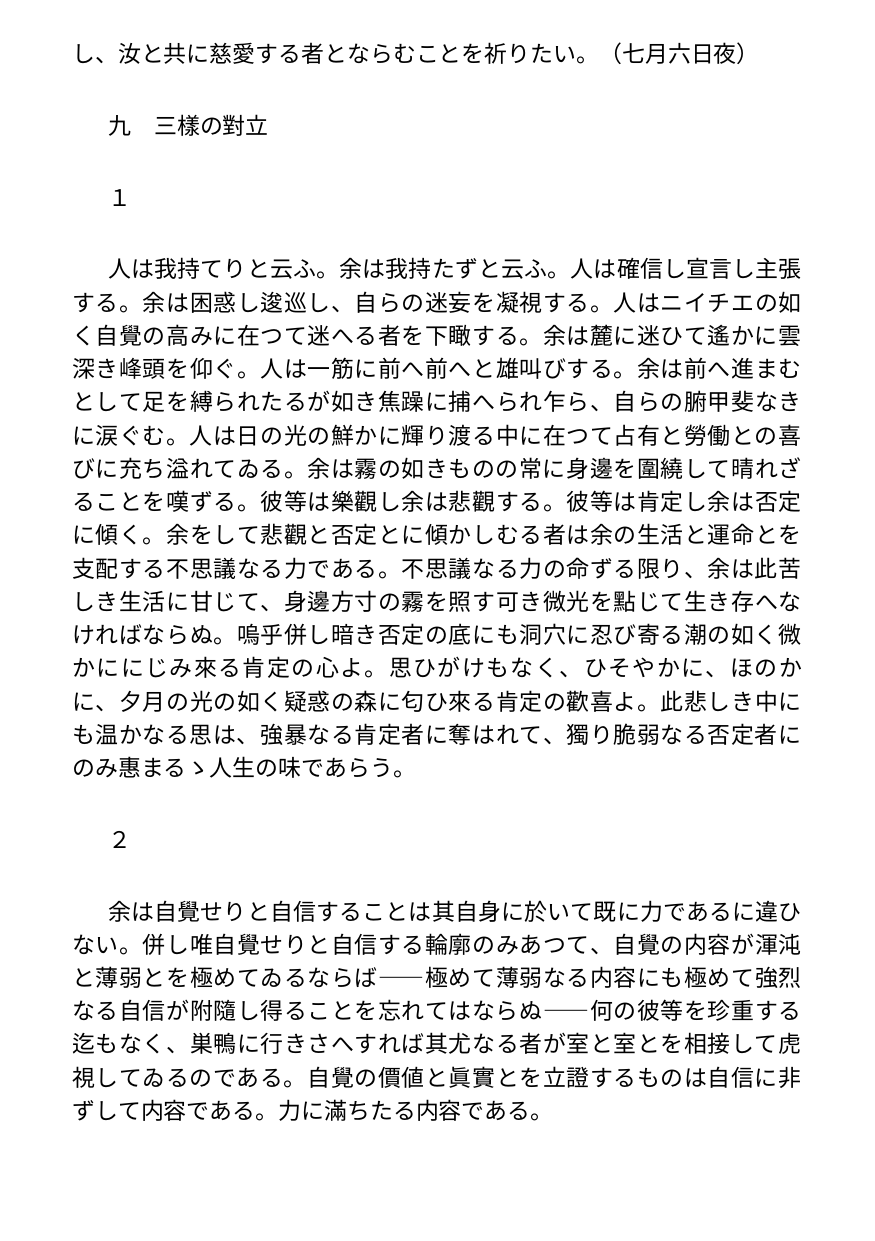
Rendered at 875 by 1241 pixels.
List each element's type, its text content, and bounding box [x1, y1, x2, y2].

text し、汝と共に慈愛する者とならむことを祈りたい。（七月六日夜） [72, 36, 802, 69]
text ２ [72, 822, 802, 855]
text 余は自覺せりと自信することは其自身に於いて既に力であるに違ひない。併し唯自覺せりと自信する輪廓のみあつて、自覺の内容が渾沌と薄弱とを極めてゐるならば――極めて薄弱なる内容にも極めて強烈なる自信が附隨し得ることを忘れてはならぬ――何の彼等を珍重する迄もなく、巣鴨に行きさへすれば其尤なる者が室と室とを相接して虎視してゐるのである。自覺の價値と眞實とを立證するものは自信に非ずして内容である。力に滿ちたる内容である。 [72, 893, 802, 1126]
text 人は我持てりと云ふ。余は我持たずと云ふ。人は確信し宣言し主張する。余は困惑し逡巡し、自らの迷妄を凝視する。人はニイチエの如く自覺の高みに在つて迷へる者を下瞰する。余は麓に迷ひて遙かに雲深き峰頭を仰ぐ。人は一筋に前へ前へと雄叫びする。余は前へ進まむとして足を縛られたるが如き焦躁に捕へられ乍ら、自らの腑甲斐なきに涙ぐむ。人は日の光の鮮かに輝り渡る中に在つて占有と勞働との喜びに充ち溢れてゐる。余は霧の如きものの常に身邊を圍繞して晴れざることを嘆ずる。彼等は樂觀し余は悲觀する。彼等は肯定し余は否定に傾く。余をして悲觀と否定とに傾かしむる者は余の生活と運命とを支配する不思議なる力である。不思議なる力の命ずる限り、余は此苦しき生活に甘じて、身邊方寸の霧を照す可き微光を點じて生き存へなければならぬ。嗚乎併し暗き否定の底にも洞穴に忍び寄る潮の如く微かににじみ來る肯定の心よ。思ひがけもなく、ひそやかに、ほのかに、夕月の光の如く疑惑の森に匂ひ來る肯定の歡喜よ。此悲しき中にも温かなる思は、強暴なる肯定者に奪はれて、獨り脆弱なる否定者にのみ惠まるゝ人生の味であらう。 [72, 251, 802, 783]
text 九 三樣の對立 [72, 108, 802, 141]
text １ [72, 179, 802, 213]
